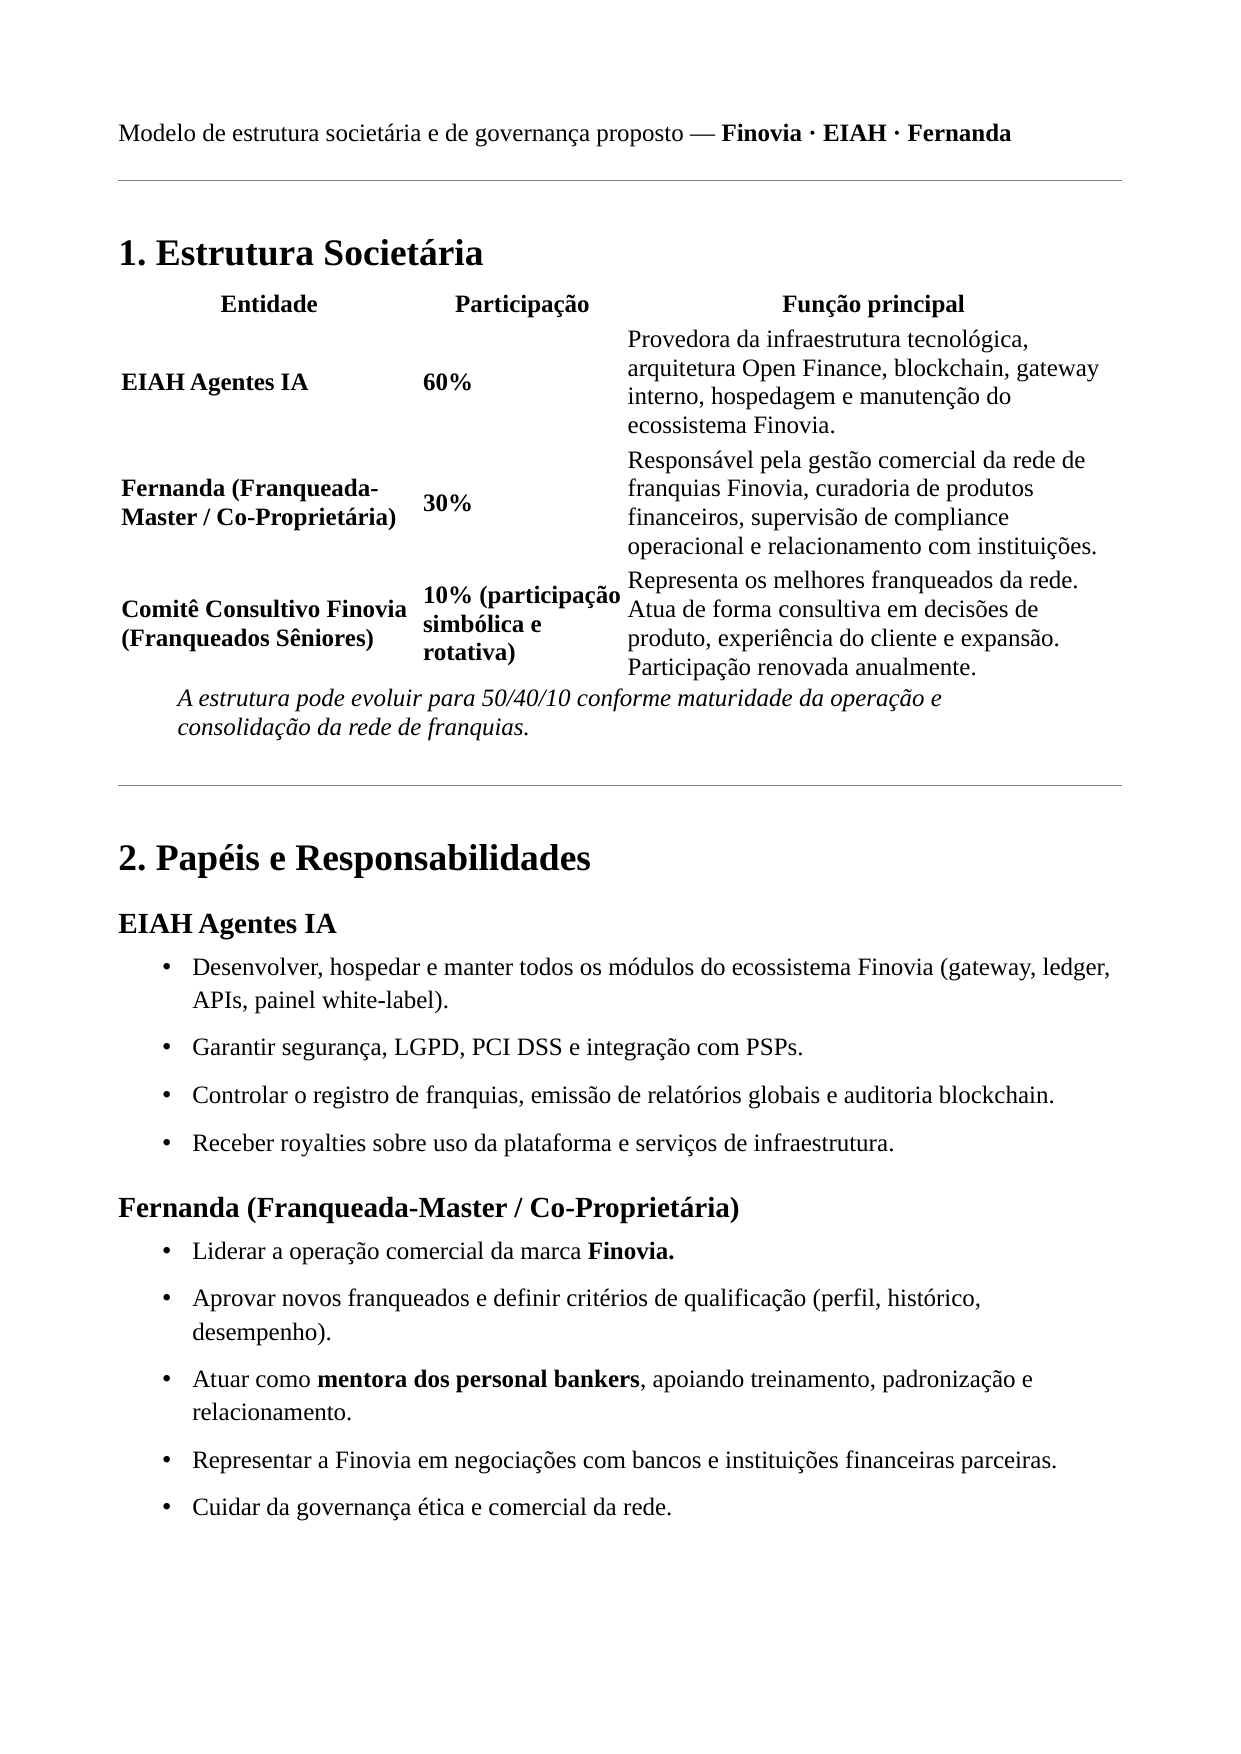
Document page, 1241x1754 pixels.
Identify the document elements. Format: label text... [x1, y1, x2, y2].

table_cell Responsável pela gestão comercial da rede de franquias Finovia, curadoria de produtos financeiros, supervisão de compliance operacional e relacionamento com instituições. [625, 442, 1122, 563]
list Representar a Finovia em negociações com bancos e instituições financeiras parceiras. [162, 1445, 1122, 1473]
list Cuidar da governança ética e comercial da rede. [162, 1492, 1122, 1521]
list Garantir segurança, LGPD, PCI DSS e integração com PSPs. [162, 1032, 1122, 1061]
table_cell 60% [420, 321, 624, 442]
list Atuar como mentora dos personal bankers, apoiando treinamento, padronização e relacionamento. [162, 1364, 1122, 1426]
table_cell Provedora da infraestrutura tecnológica, arquitetura Open Finance, blockchain, gateway interno, hospedagem e manutenção do ecossistema Finovia. [625, 321, 1122, 442]
list Controlar o registro de franquias, emissão de relatórios globais e auditoria blockchain. [162, 1080, 1122, 1109]
subtitle EIAH Agentes IA [118, 906, 1122, 939]
subtitle Fernanda (Franqueada-Master / Co-Proprietária) [118, 1190, 1122, 1223]
table_header Participação [420, 286, 624, 321]
table_cell 10% (participação simbólica e rotativa) [420, 563, 624, 683]
table_cell Fernanda (Franqueada-Master / Co-Proprietária) [118, 442, 420, 563]
table_cell 30% [420, 442, 624, 563]
list Receber royalties sobre uso da plataforma e serviços de infraestrutura. [162, 1128, 1122, 1156]
text Modelo de estrutura societária e de governança proposto — Finovia · EIAH · Fernanda [118, 118, 1122, 147]
list Desenvolver, hospedar e manter todos os módulos do ecossistema Finovia (gateway, ledger, APIs, painel white-label). [162, 952, 1122, 1014]
text A estrutura pode evoluir para 50/40/10 conforme maturidade da operação e consolidação da rede de franquias. [177, 683, 1063, 741]
subtitle 1. Estrutura Societária [118, 231, 1122, 274]
list Aprovar novos franqueados e definir critérios de qualificação (perfil, histórico, desempenho). [162, 1283, 1122, 1345]
subtitle 2. Papéis e Responsabilidades [118, 836, 1122, 879]
list Liderar a operação comercial da marca Finovia. [162, 1236, 1122, 1265]
table_cell Comitê Consultivo Finovia (Franqueados Sêniores) [118, 563, 420, 683]
table_cell Representa os melhores franqueados da rede. Atua de forma consultiva em decisões de produto, experiência do cliente e expansão. Participação renovada anualmente. [625, 563, 1122, 683]
table_header Função principal [625, 286, 1122, 321]
table_cell EIAH Agentes IA [118, 321, 420, 442]
table_header Entidade [118, 286, 420, 321]
